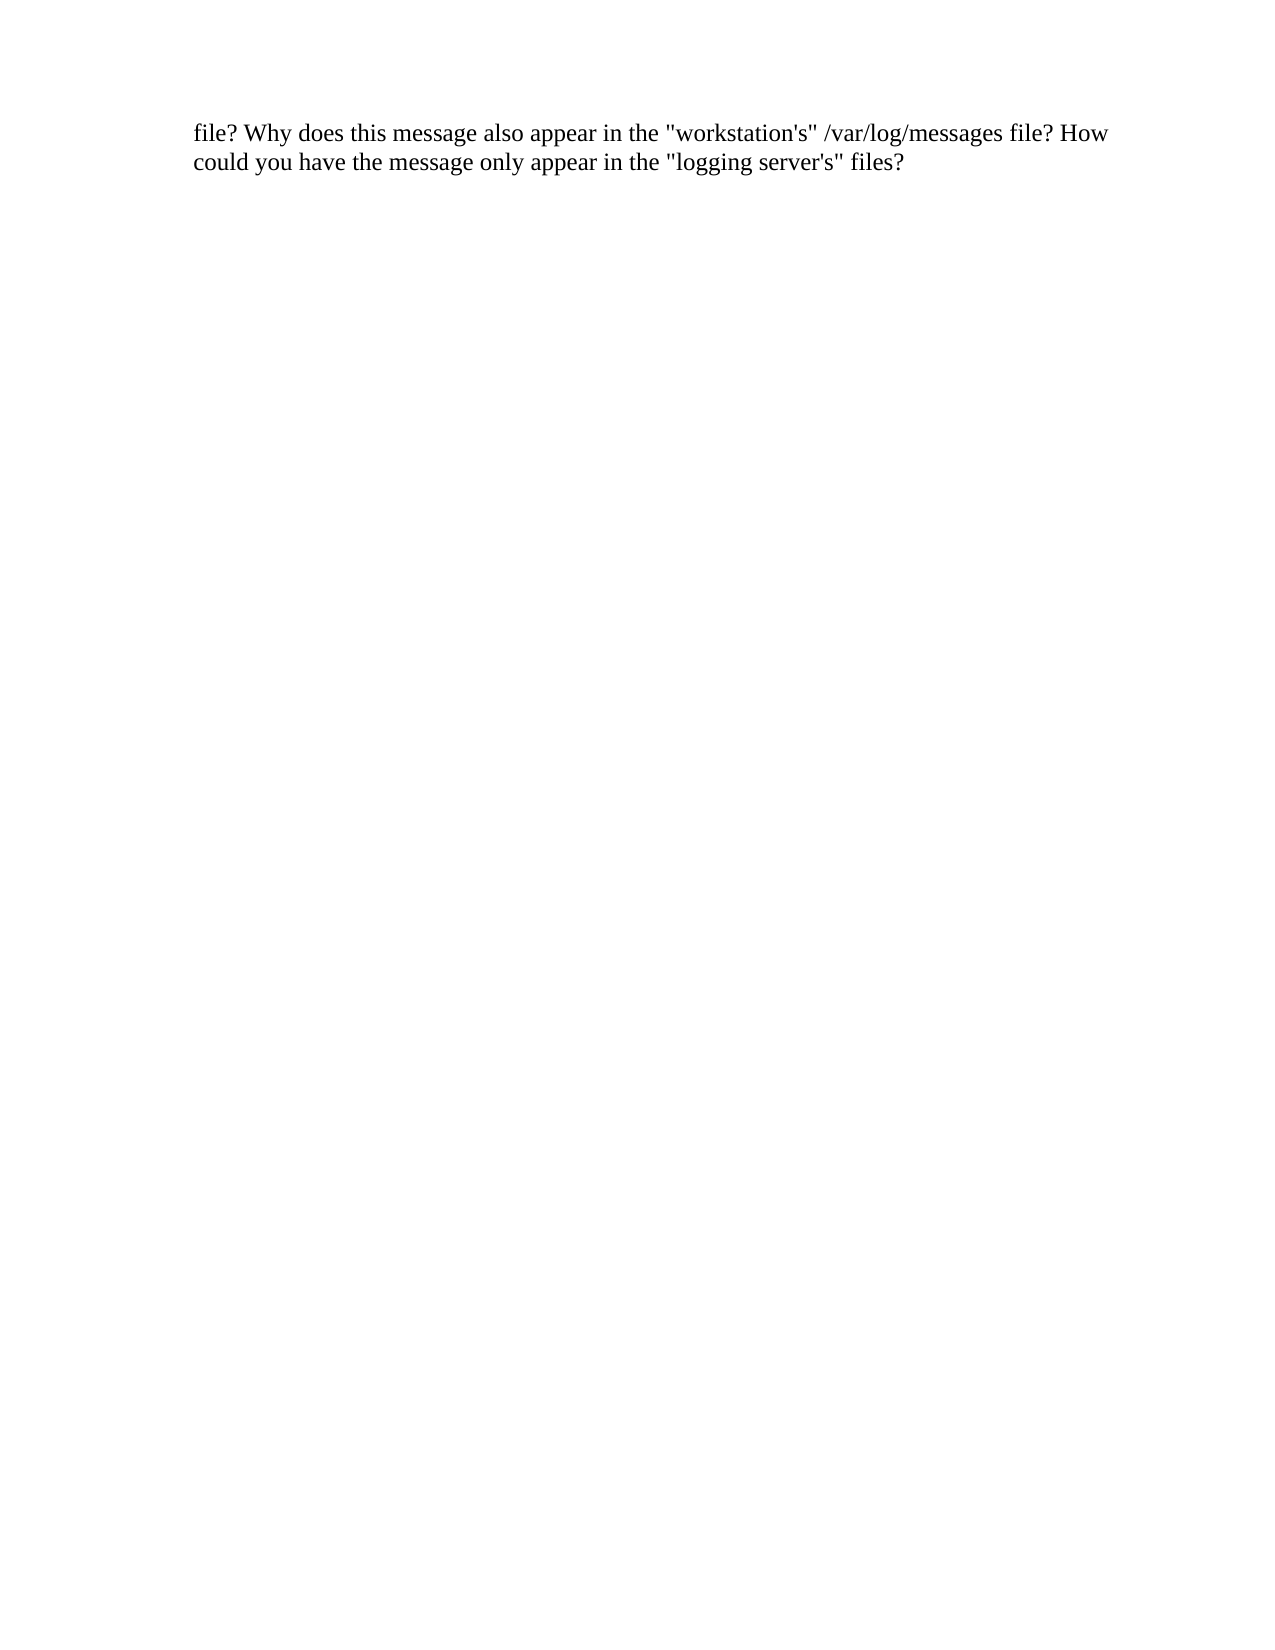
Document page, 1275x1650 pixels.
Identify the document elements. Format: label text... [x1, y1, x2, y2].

list file? Why does this message also appear in the "workstation's" /var/log/messages file? How could you have the message only appear in the "logging server's" files? [156, 118, 1157, 176]
